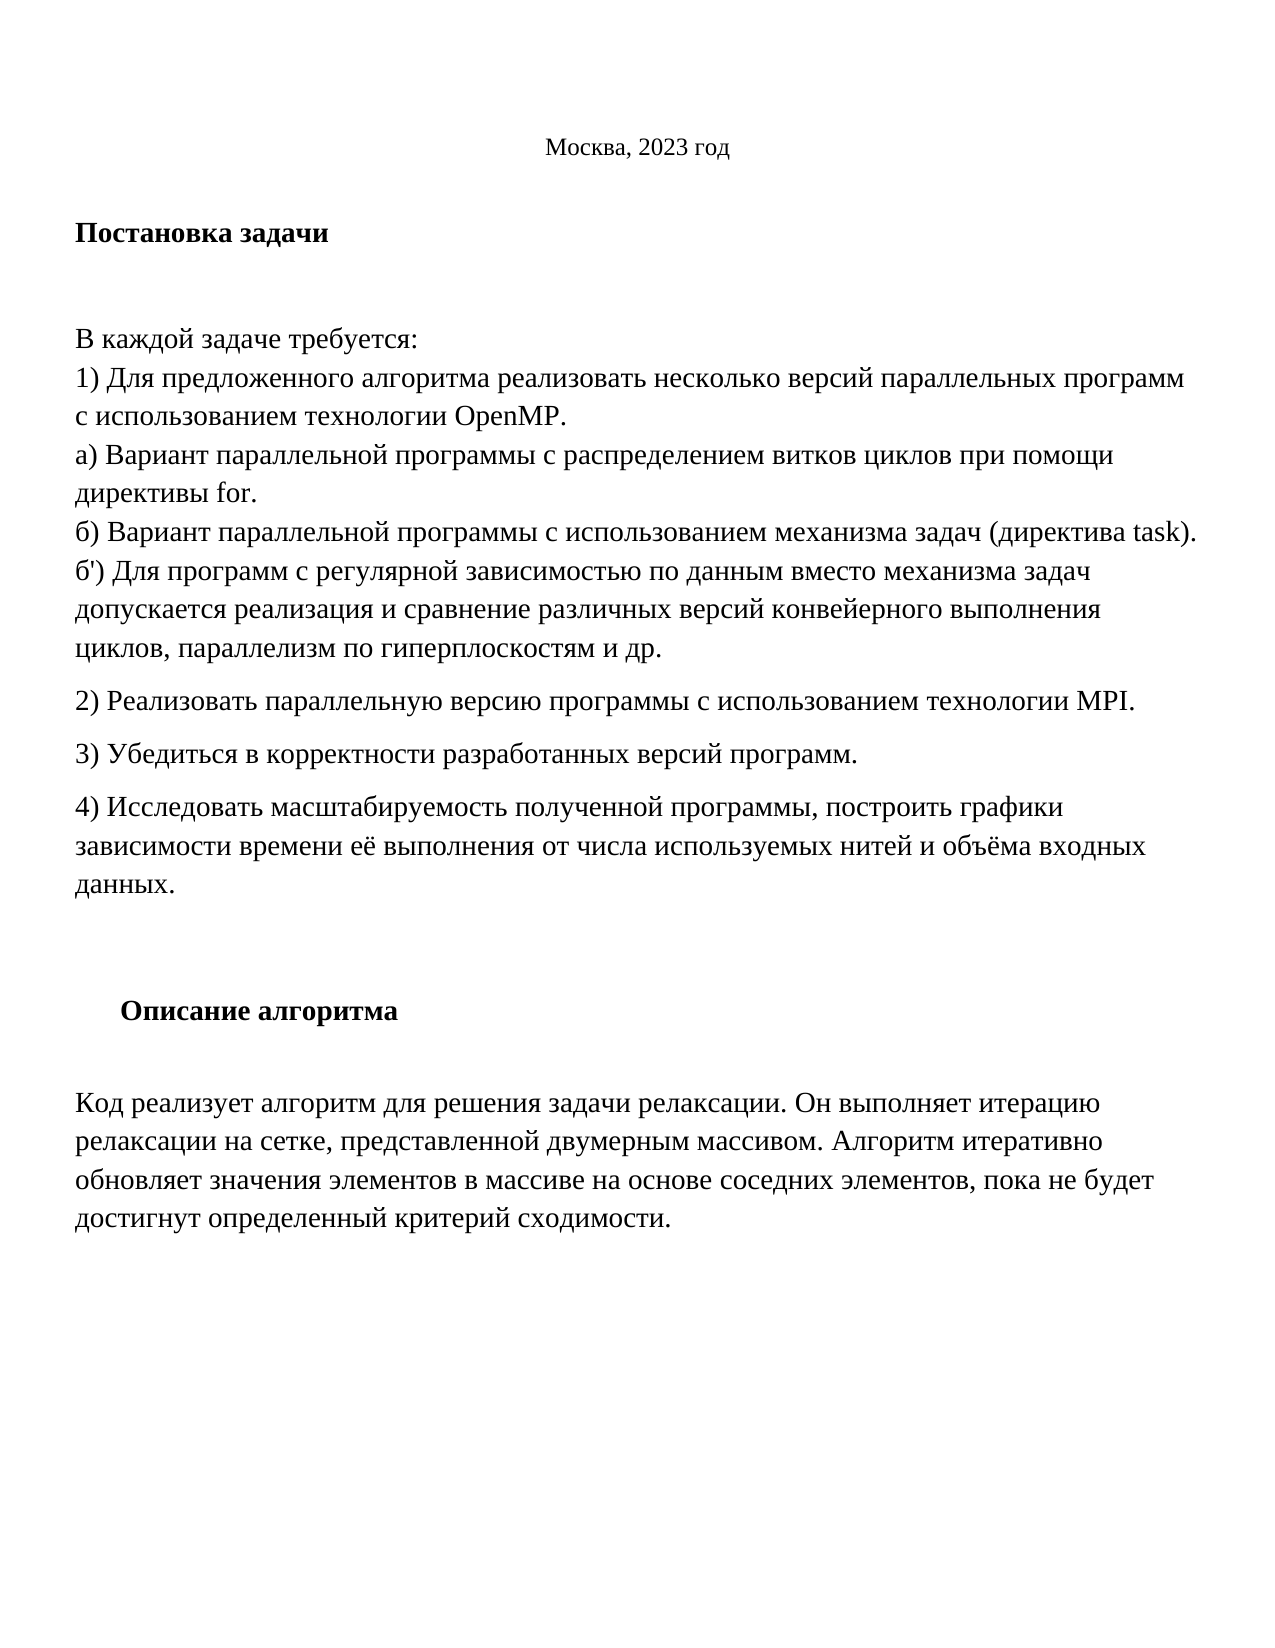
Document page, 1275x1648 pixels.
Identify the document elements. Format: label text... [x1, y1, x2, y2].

subtitle Описание алгоритма [120, 993, 1200, 1027]
text В каждой задаче требуется: 1) Для предложенного алгоритма реализовать несколько версий параллельных программ с использованием технологии OpenMP. a) Вариант параллельной программы с распределением витков циклов при помощи директивы for. б) Вариант параллельной программы с использованием механизма задач (директива task). б') Для программ с регулярной зависимостью по данным вместо механизма задач допускается реализация и сравнение различных версий конвейерного выполнения циклов, параллелизм по гиперплоскостям и др. [75, 283, 1200, 663]
subtitle Постановка задачи [75, 215, 1200, 248]
list 4) Исследовать масштабируемость полученной программы, построить графики зависимости времени её выполнения от числа используемых нитей и объёма входных данных. [75, 789, 1200, 900]
text 3) Убедиться в корректности разработанных версий программ. [75, 736, 1200, 769]
text Код реализует алгоритм для решения задачи релаксации. Он выполняет итерацию релаксации на сетке, представленной двумерным массивом. Алгоритм итеративно обновляет значения элементов в массиве на основе соседних элементов, пока не будет достигнут определенный критерий сходимости. [75, 1085, 1200, 1234]
text Москва, 2023 год [75, 132, 1200, 161]
text 2) Реализовать параллельную версию программы с использованием технологии MPI. [75, 683, 1200, 716]
